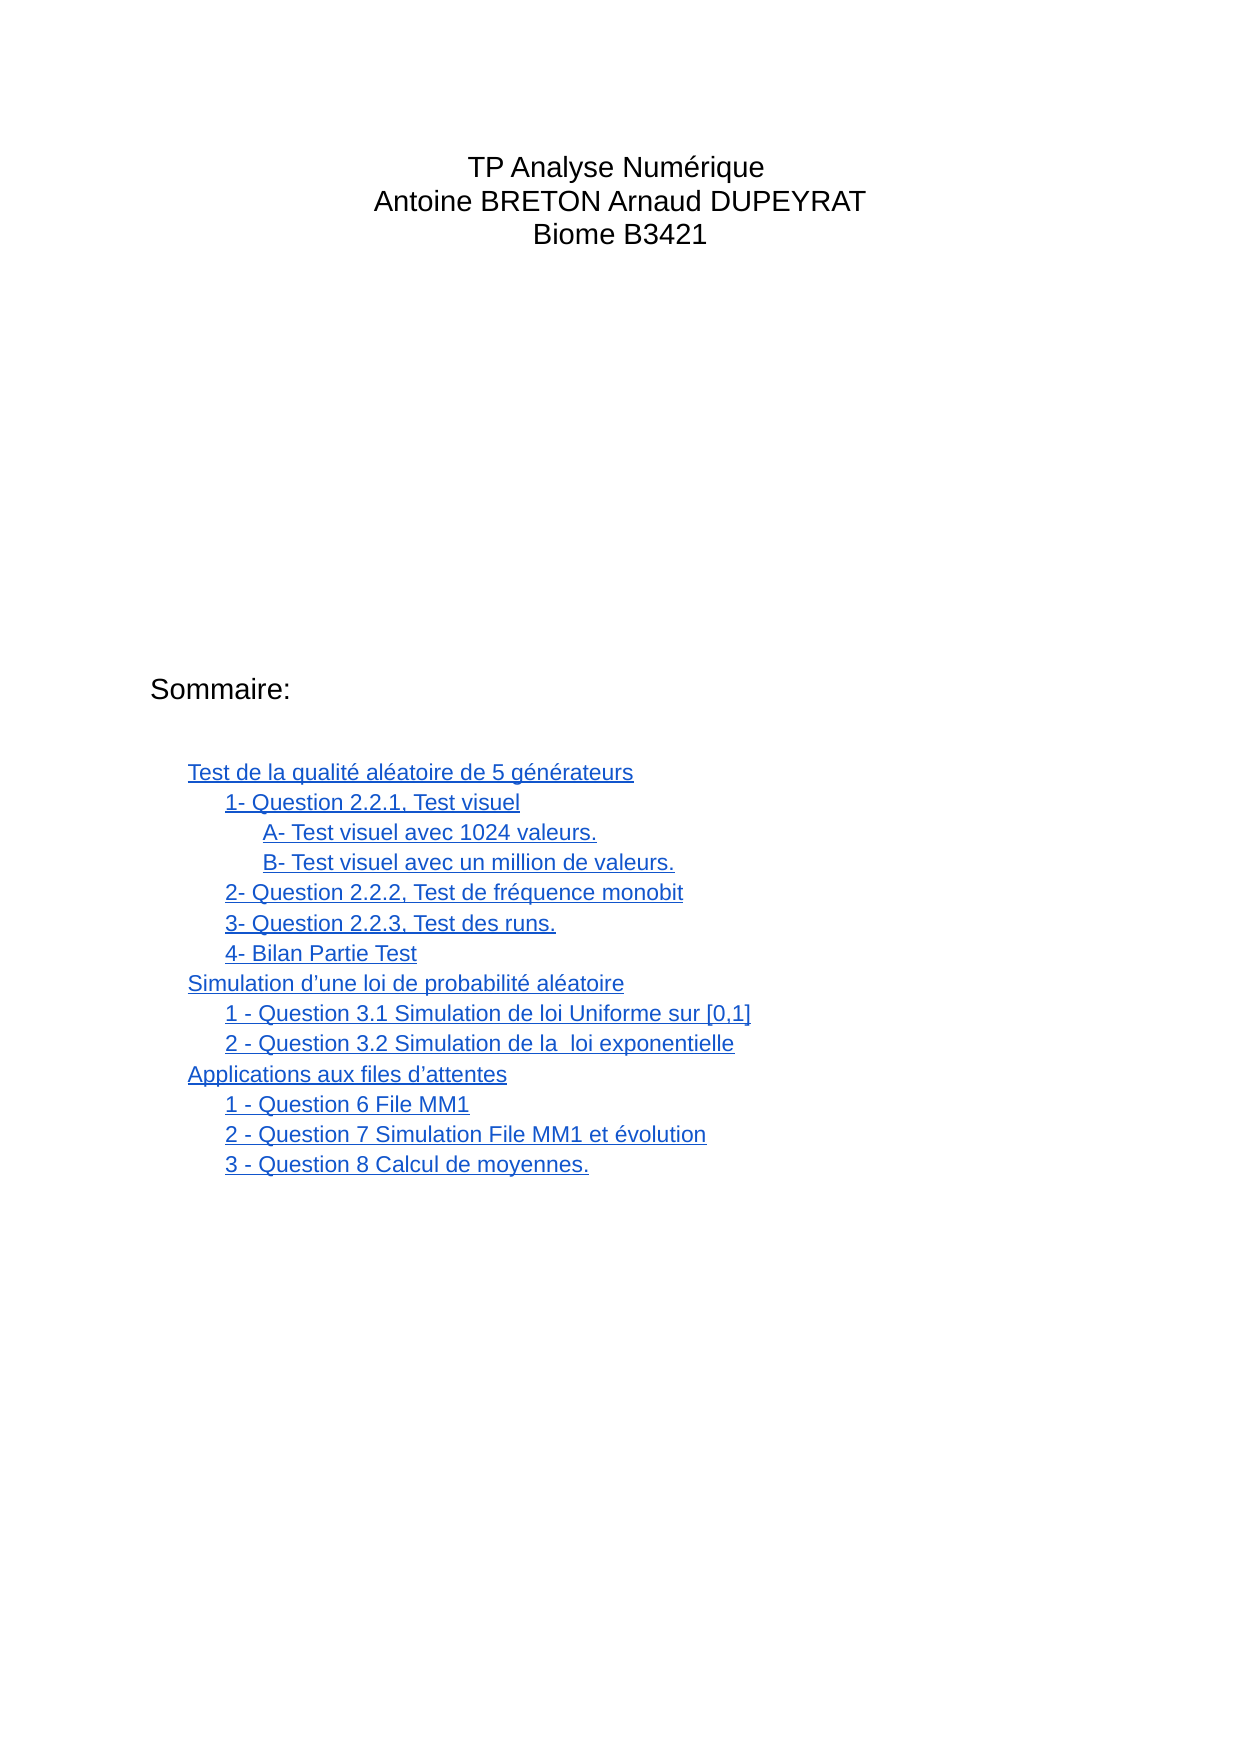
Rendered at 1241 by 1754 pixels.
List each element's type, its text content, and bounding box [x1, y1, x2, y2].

text 2 - Question 3.2 Simulation de la loi exponentielle [225, 1030, 1090, 1057]
text Biome B3421 [150, 217, 1090, 251]
text A- Test visuel avec 1024 valeurs. [262, 819, 1090, 845]
text Applications aux files d’attentes [187, 1061, 1090, 1087]
text 2 - Question 7 Simulation File MM1 et évolution [225, 1121, 1090, 1147]
text 2- Question 2.2.2, Test de fréquence monobit [225, 879, 1090, 906]
text Sommaire: [150, 672, 1090, 706]
text 4- Bilan Partie Test [225, 940, 1090, 966]
text TP Analyse Numérique [150, 150, 1090, 183]
text 1- Question 2.2.1, Test visuel [225, 789, 1090, 815]
text Test de la qualité aléatoire de 5 générateurs [187, 758, 1090, 785]
text B- Test visuel avec un million de valeurs. [262, 849, 1090, 876]
text Antoine BRETON Arnaud DUPEYRAT [150, 183, 1090, 217]
text 3- Question 2.2.3, Test des runs. [225, 909, 1090, 936]
text 1 - Question 6 File MM1 [225, 1091, 1090, 1117]
text 3 - Question 8 Calcul de moyennes. [225, 1151, 1090, 1178]
text Simulation d’une loi de probabilité aléatoire [187, 970, 1090, 996]
text 1 - Question 3.1 Simulation de loi Uniforme sur [0,1] [225, 1000, 1090, 1027]
